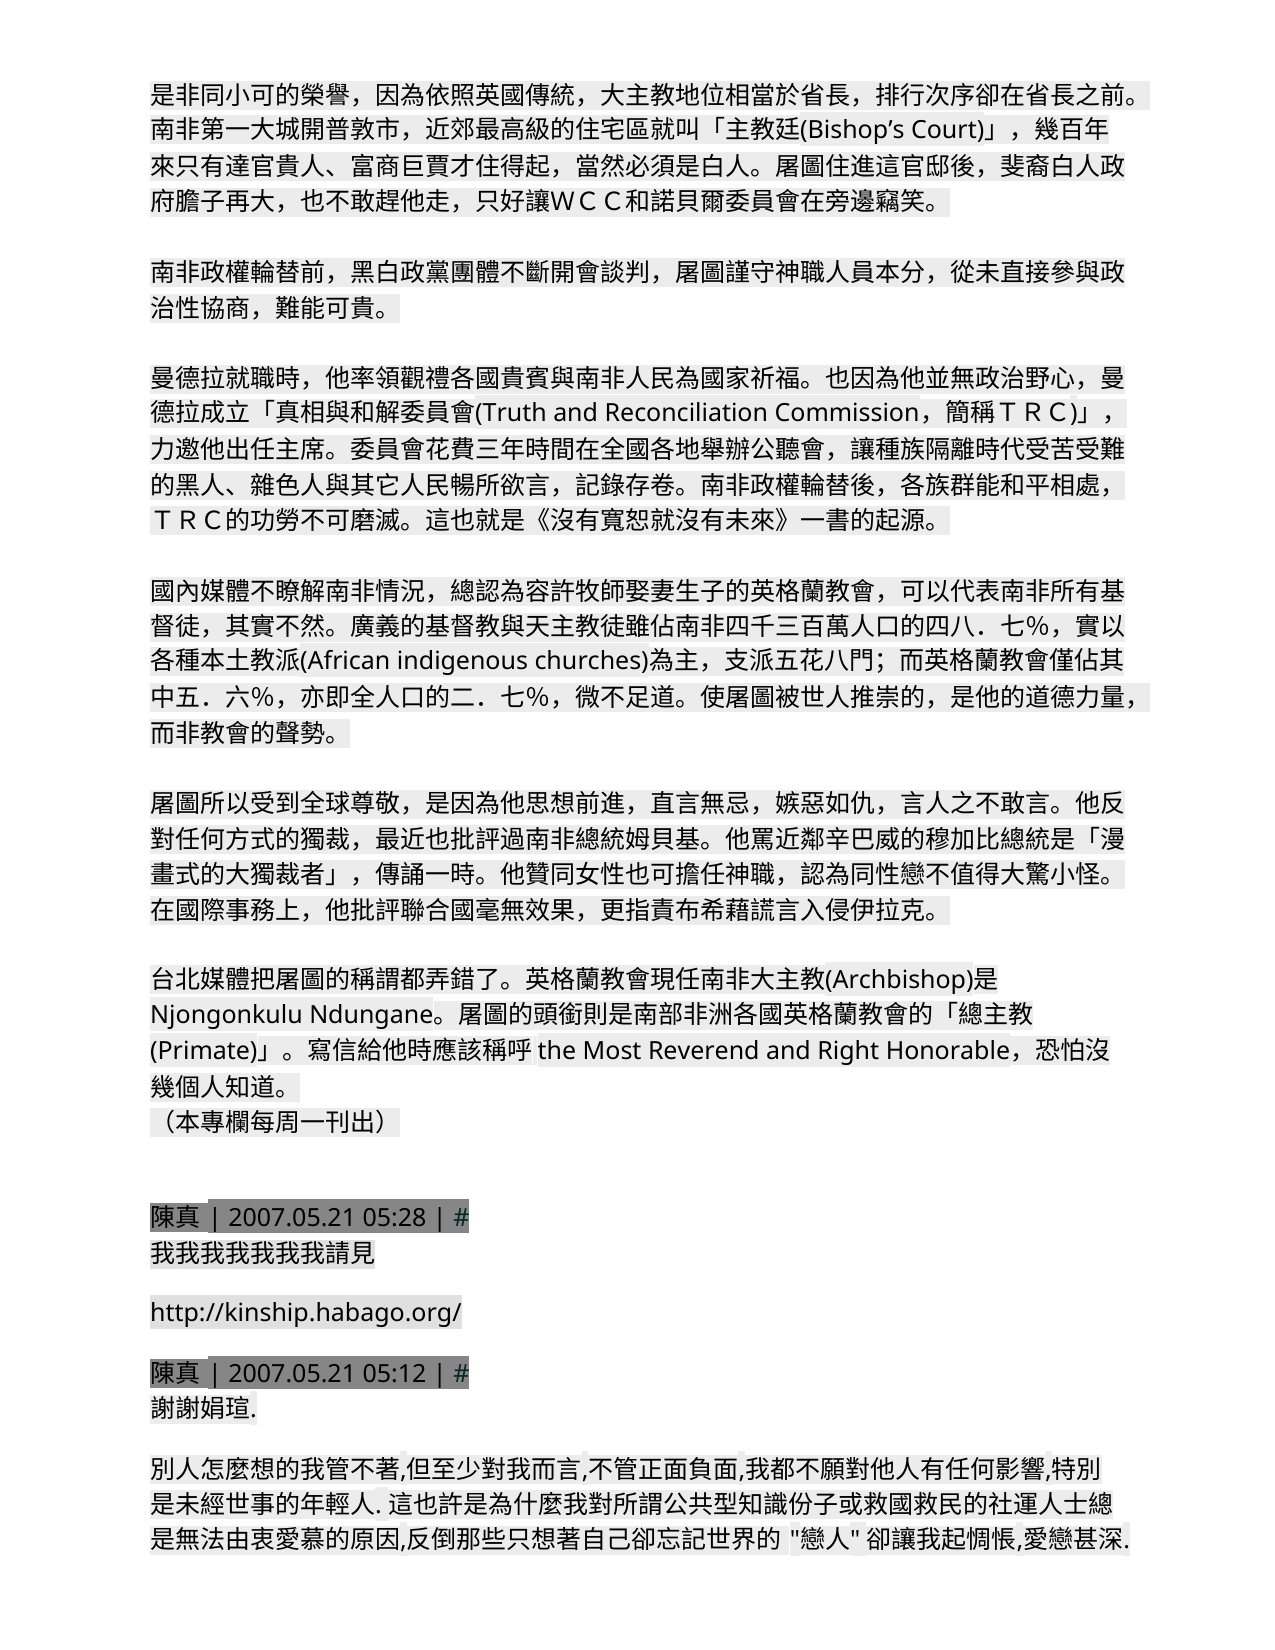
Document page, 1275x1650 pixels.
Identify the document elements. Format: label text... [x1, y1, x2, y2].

text 我我我我我我我請見 [150, 1233, 1125, 1269]
text 別人怎麼想的我管不著,但至少對我而言,不管正面負面,我都不願對他人有任何影響,特別是未經世事的年輕人. 這也許是為什麼我對所謂公共型知識份子或救國救民的社運人士總是無法由衷愛慕的原因,反倒那些只想著自己卻忘記世界的 "戀人" 卻讓我起惆悵,愛戀甚深. [150, 1450, 1125, 1556]
text 陳真 | 2007.05.21 05:12 | # [150, 1354, 1125, 1389]
text 謝謝娟瑄. [150, 1389, 1125, 1425]
text 中國時報 2007.04.23 你不知道的南非和屠圖大主教 陸以正 英格蘭教會前南非大主教屠圖(ArchbishopDesmond Mpilo Tutu)應民主基金會邀請來訪，與二二八受難家屬晤談並發表演講，媒體已廣泛報導。這位一九八四年諾貝爾和平獎得主，終生為自由民主奮鬥不懈，早已贏得舉世尊敬，無須辭費。但國人對他的國家和他得享盛名的背景，瞭解似嫌不足，兩年前我為左岸文化出版社刊行他所著《沒有寬恕就沒有未來》(No Future Without Reconciliation)中譯本寫序，曾予詳細說明，但讀過那本書的人究竟不多，正好藉本欄解釋最重要的幾點事實。 英格蘭教會(Anglican Church)是英王亨利八世因教皇不肯取消他的婚姻，讓他另娶新后，從天主教分裂出來的一個支派。傳到美國後，改名為Episcopal Church；再傳來中國，依此字希臘文原意，稱為聖公會；但舊英屬地區仍多沿襲原名。我請教過周聯華牧師，他說正確譯法應為基督教「安立甘宗」，更無人能懂。唯有沿用舊名，才能解釋屠圖如何躍登大主教的寶座。 國人總以為南非的種族仇限，只限於黑白之間。不知一八九九年的「布爾戰爭(The BoerWar)」所造成荷裔斐人(Afrikaners)與英裔人間的裂痕，更大更深。被英軍囚禁在集中營裏的斐裔婦孺有四萬人死亡。此後在英裔人統治的五十年中，占白人七成的斐裔人始終是二等公民；他們直到一九四八年才靠選票奪得政權。但全國經濟，包括銀行、礦產、運輸、甚至媒體，始終由英裔人緊緊掌握。如今雖然黑人當政，仍然無法改變。 斐裔白人掌握政府權力時期，英裔人自然心有未甘。屠圖因緣際會，先從教員改讀神學，一九六○年成為英格蘭教會的牧師。那年非洲吹起獨立風，他被任為專收黑人青年的海耶堡大學(Fort Hare University)專任牧師(Chaplain)，南部非洲各國今日領導人當時多半在該校就讀，成天討論如何推翻殖民地政府，他自然深受影響。兩年後，屠圖赴英留學，就讀倫敦大學的皇家學院(King’s College)四年，獲得學士與神學碩士學位後，才回到南非。 孫中山從夏威夷返國後曾公車上書給李鴻章；屠圖如出一轍，也曾上書給斐裔時任總理的伏斯特(Balthazar Johannes Vorster)，痛陳南非政治局勢像是「隨時可能爆炸的火藥桶」，伏斯特沒理他。屠圖只好到鄰國賴索托大學去教書。 一九七二年屠圖又回到英國，在國際性的「世界教會聯合會(World Council of Churches，簡稱ＷＣＣ)的附屬機構神學教育基金(Theological Education Fund)任副執行長。ＷＣＣ以自由主義聞名，看中屠圖的種族背景，三年後派他回南非，先任約堡聖瑪麗大教堂(St.Mary’s Cathedral)歷史上首次由黑人擔任的執事長(Dean)，旋升任賴索托國主教，再當選南非教會聯合會(South African Council of Churches)秘書長。 ＷＣＣ培植屠圖的用意很清楚，就是要他向斐裔保守政權嗆聲。同屬自由主義的諾貝爾委員會頒給他諾貝爾和平獎，使他如虎添翼。英格蘭教會隨即跟進，選他為南非大主教。這是非同小可的榮譽，因為依照英國傳統，大主教地位相當於省長，排行次序卻在省長之前。南非第一大城開普敦市，近郊最高級的住宅區就叫「主教廷(Bishop’s Court)」，幾百年來只有達官貴人、富商巨賈才住得起，當然必須是白人。屠圖住進這官邸後，斐裔白人政府膽子再大，也不敢趕他走，只好讓ＷＣＣ和諾貝爾委員會在旁邊竊笑。 南非政權輪替前，黑白政黨團體不斷開會談判，屠圖謹守神職人員本分，從未直接參與政治性協商，難能可貴。 曼德拉就職時，他率領觀禮各國貴賓與南非人民為國家祈福。也因為他並無政治野心，曼德拉成立「真相與和解委員會(Truth and Reconciliation Commission，簡稱ＴＲＣ)」，力邀他出任主席。委員會花費三年時間在全國各地舉辦公聽會，讓種族隔離時代受苦受難的黑人、雜色人與其它人民暢所欲言，記錄存卷。南非政權輪替後，各族群能和平相處，ＴＲＣ的功勞不可磨滅。這也就是《沒有寬恕就沒有未來》一書的起源。 國內媒體不瞭解南非情況，總認為容許牧師娶妻生子的英格蘭教會，可以代表南非所有基督徒，其實不然。廣義的基督教與天主教徒雖佔南非四千三百萬人口的四八．七％，實以各種本土教派(African indigenous churches)為主，支派五花八門；而英格蘭教會僅佔其中五．六％，亦即全人口的二．七％，微不足道。使屠圖被世人推崇的，是他的道德力量，而非教會的聲勢。 屠圖所以受到全球尊敬，是因為他思想前進，直言無忌，嫉惡如仇，言人之不敢言。他反對任何方式的獨裁，最近也批評過南非總統姆貝基。他罵近鄰辛巴威的穆加比總統是「漫畫式的大獨裁者」，傳誦一時。他贊同女性也可擔任神職，認為同性戀不值得大驚小怪。在國際事務上，他批評聯合國毫無效果，更指責布希藉謊言入侵伊拉克。 台北媒體把屠圖的稱謂都弄錯了。英格蘭教會現任南非大主教(Archbishop)是Njongonkulu Ndungane。屠圖的頭銜則是南部非洲各國英格蘭教會的「總主教(Primate)」。寫信給他時應該稱呼the Most Reverend and Right Honorable，恐怕沒幾個人知道。 （本專欄每周一刊出） [150, 75, 1125, 1173]
text http://kinship.habago.org/ [150, 1294, 1125, 1329]
text 陳真 | 2007.05.21 05:28 | # [150, 1198, 1125, 1233]
